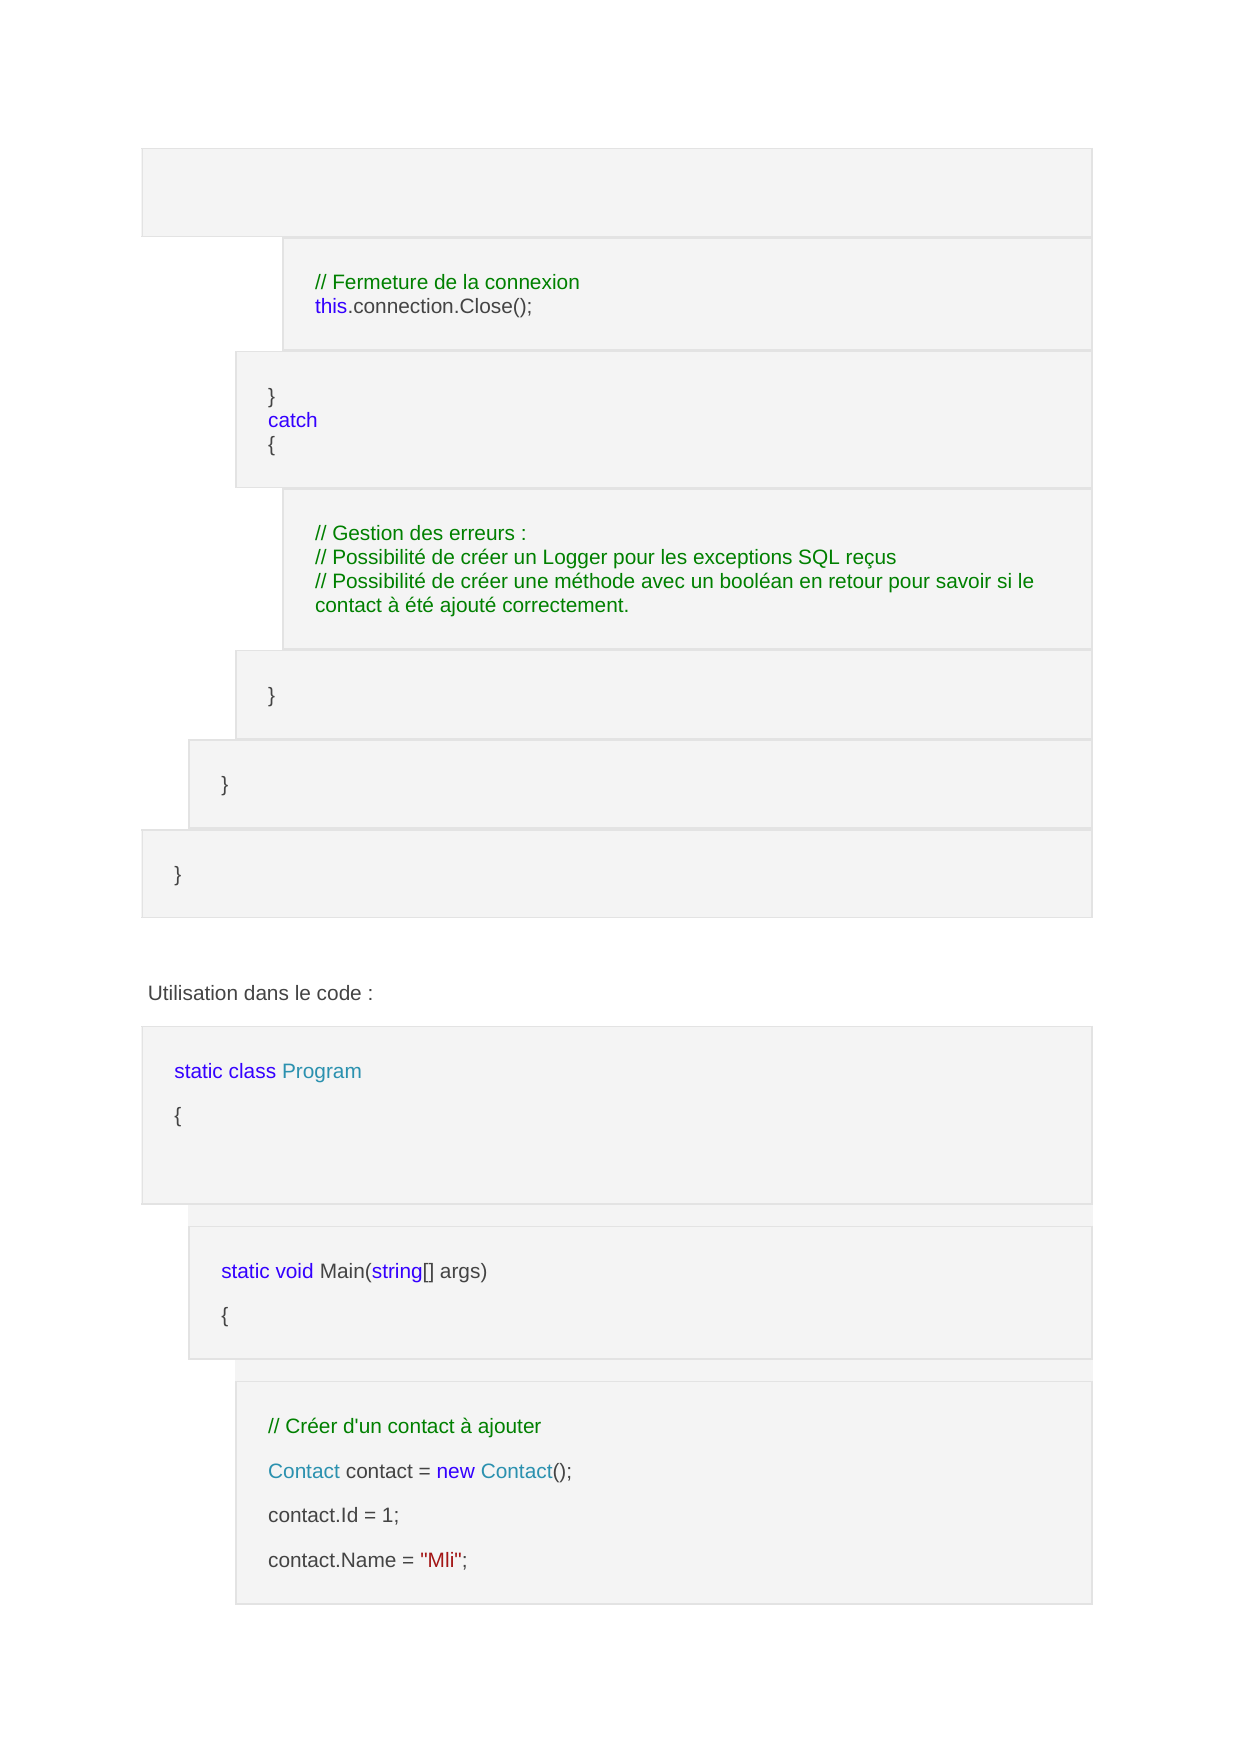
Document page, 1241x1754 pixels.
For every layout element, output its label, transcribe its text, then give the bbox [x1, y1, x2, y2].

text } [143, 831, 1091, 917]
text { [190, 1270, 1091, 1358]
text { [143, 1070, 1091, 1115]
text } [190, 741, 1091, 827]
text // Possibilité de créer une méthode avec un booléan en retour pour savoir si le contact à été ajouté correctement. [284, 536, 1091, 648]
text contact.Id = 1; [237, 1470, 1091, 1515]
text { [305, 1070, 311, 1077]
text Utilisation dans le code : [148, 981, 1093, 1005]
text static void Main(string[] args) [190, 1227, 1091, 1270]
text } [237, 352, 1091, 375]
text Contact contact = new Contact(); [237, 1426, 1091, 1470]
text this.connection.Close(); [284, 261, 1091, 349]
text // Créer d'un contact à ajouter [237, 1382, 1091, 1426]
text catch [237, 375, 1091, 399]
text // Possibilité de créer un Logger pour les exceptions SQL reçus [284, 512, 1091, 536]
text } [237, 651, 1091, 738]
text { [237, 399, 1091, 487]
text // Fermeture de la connexion [284, 239, 1091, 261]
text contact.Name = "Mli"; [237, 1515, 1091, 1603]
text static class Program [143, 1027, 1091, 1070]
text // Gestion des erreurs : [284, 490, 1091, 512]
